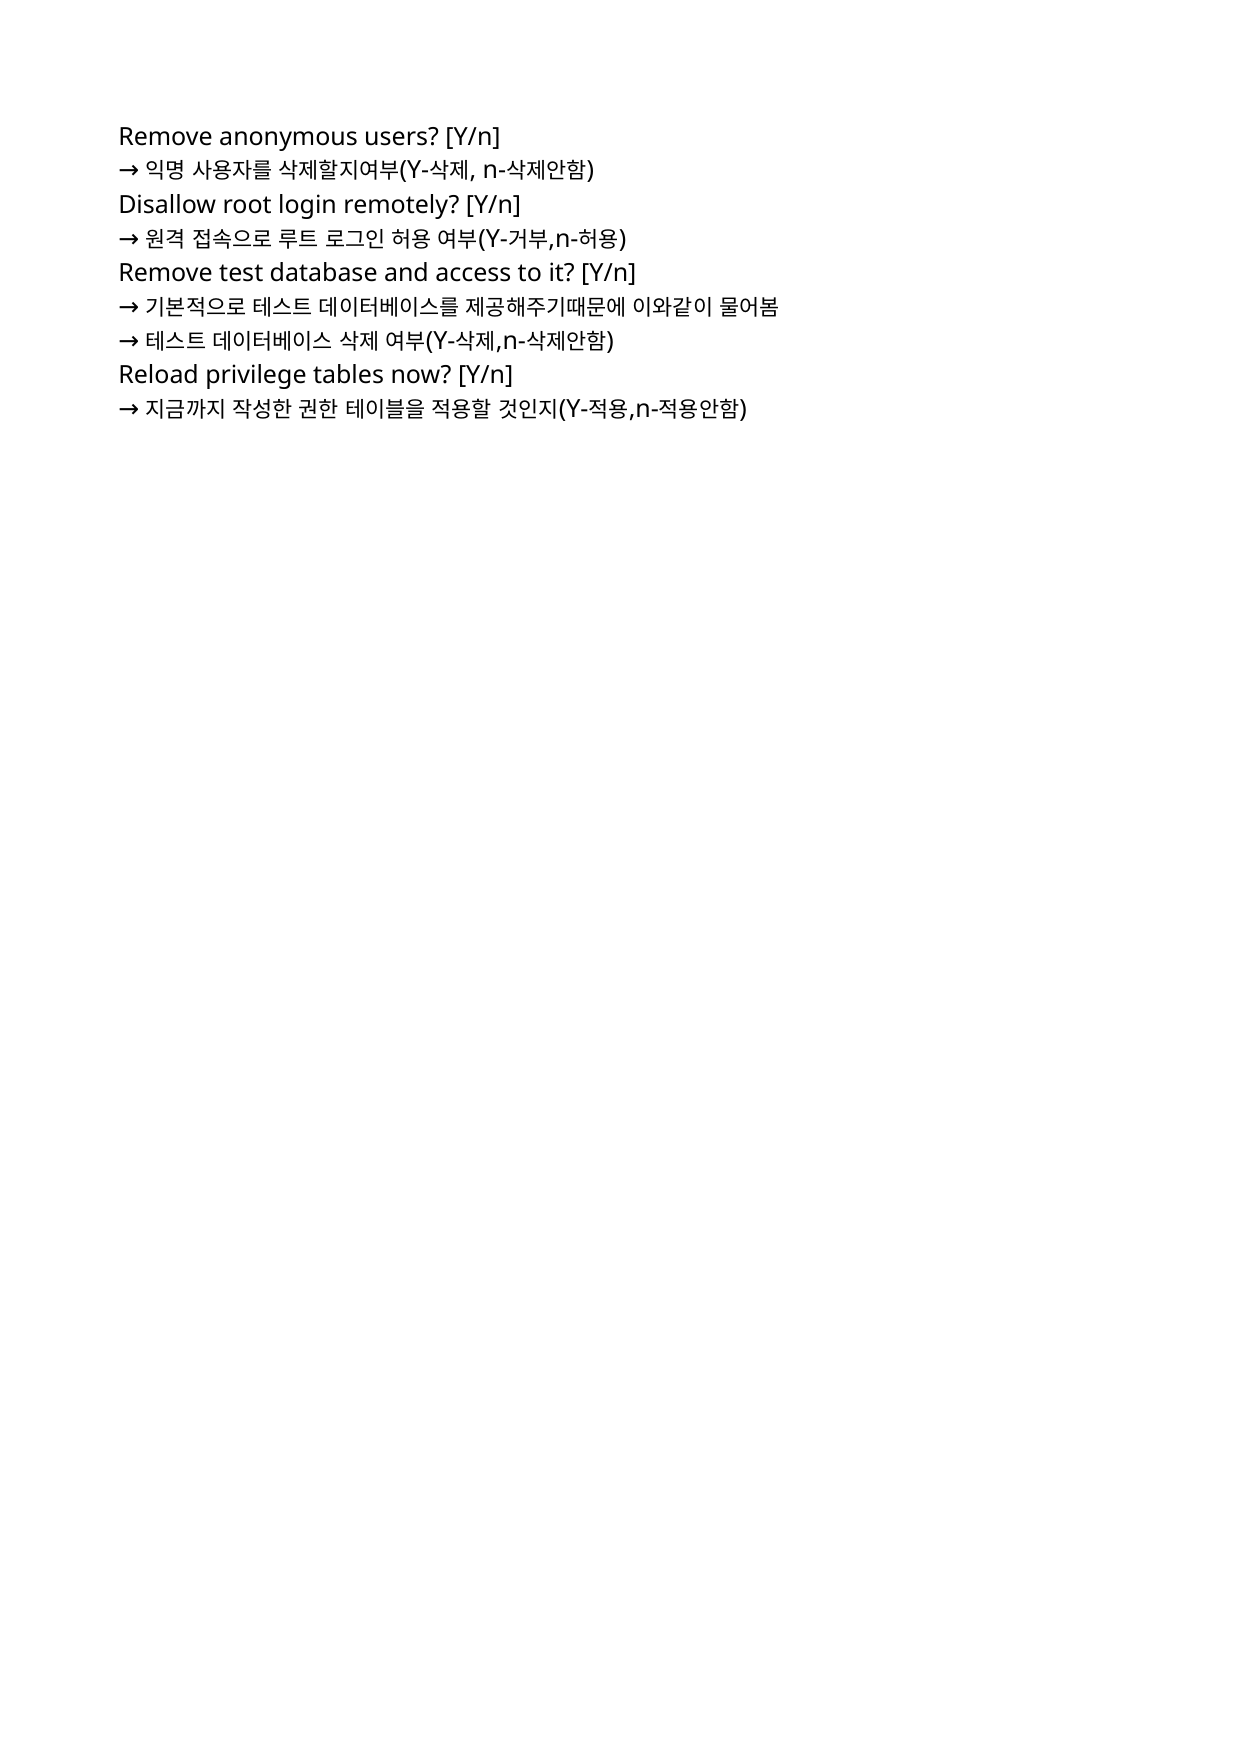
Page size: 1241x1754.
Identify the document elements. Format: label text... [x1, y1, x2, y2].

text → 원격 접속으로 루트 로그인 허용 여부(Y-거부,n-허용) [118, 220, 1122, 254]
text Disallow root login remotely? [Y/n] [118, 186, 1122, 220]
text Reload privilege tables now? [Y/n] [118, 357, 1122, 391]
text → 기본적으로 테스트 데이터베이스를 제공해주기때문에 이와같이 물어봄 [118, 288, 1122, 322]
text Remove anonymous users? [Y/n] [118, 118, 1122, 152]
text → 지금까지 작성한 권한 테이블을 적용할 것인지(Y-적용,n-적용안함) [118, 391, 1122, 425]
text → 테스트 데이터베이스 삭제 여부(Y-삭제,n-삭제안함) [118, 322, 1122, 357]
text → 익명 사용자를 삭제할지여부(Y-삭제, n-삭제안함) [118, 152, 1122, 186]
text Remove test database and access to it? [Y/n] [118, 254, 1122, 288]
